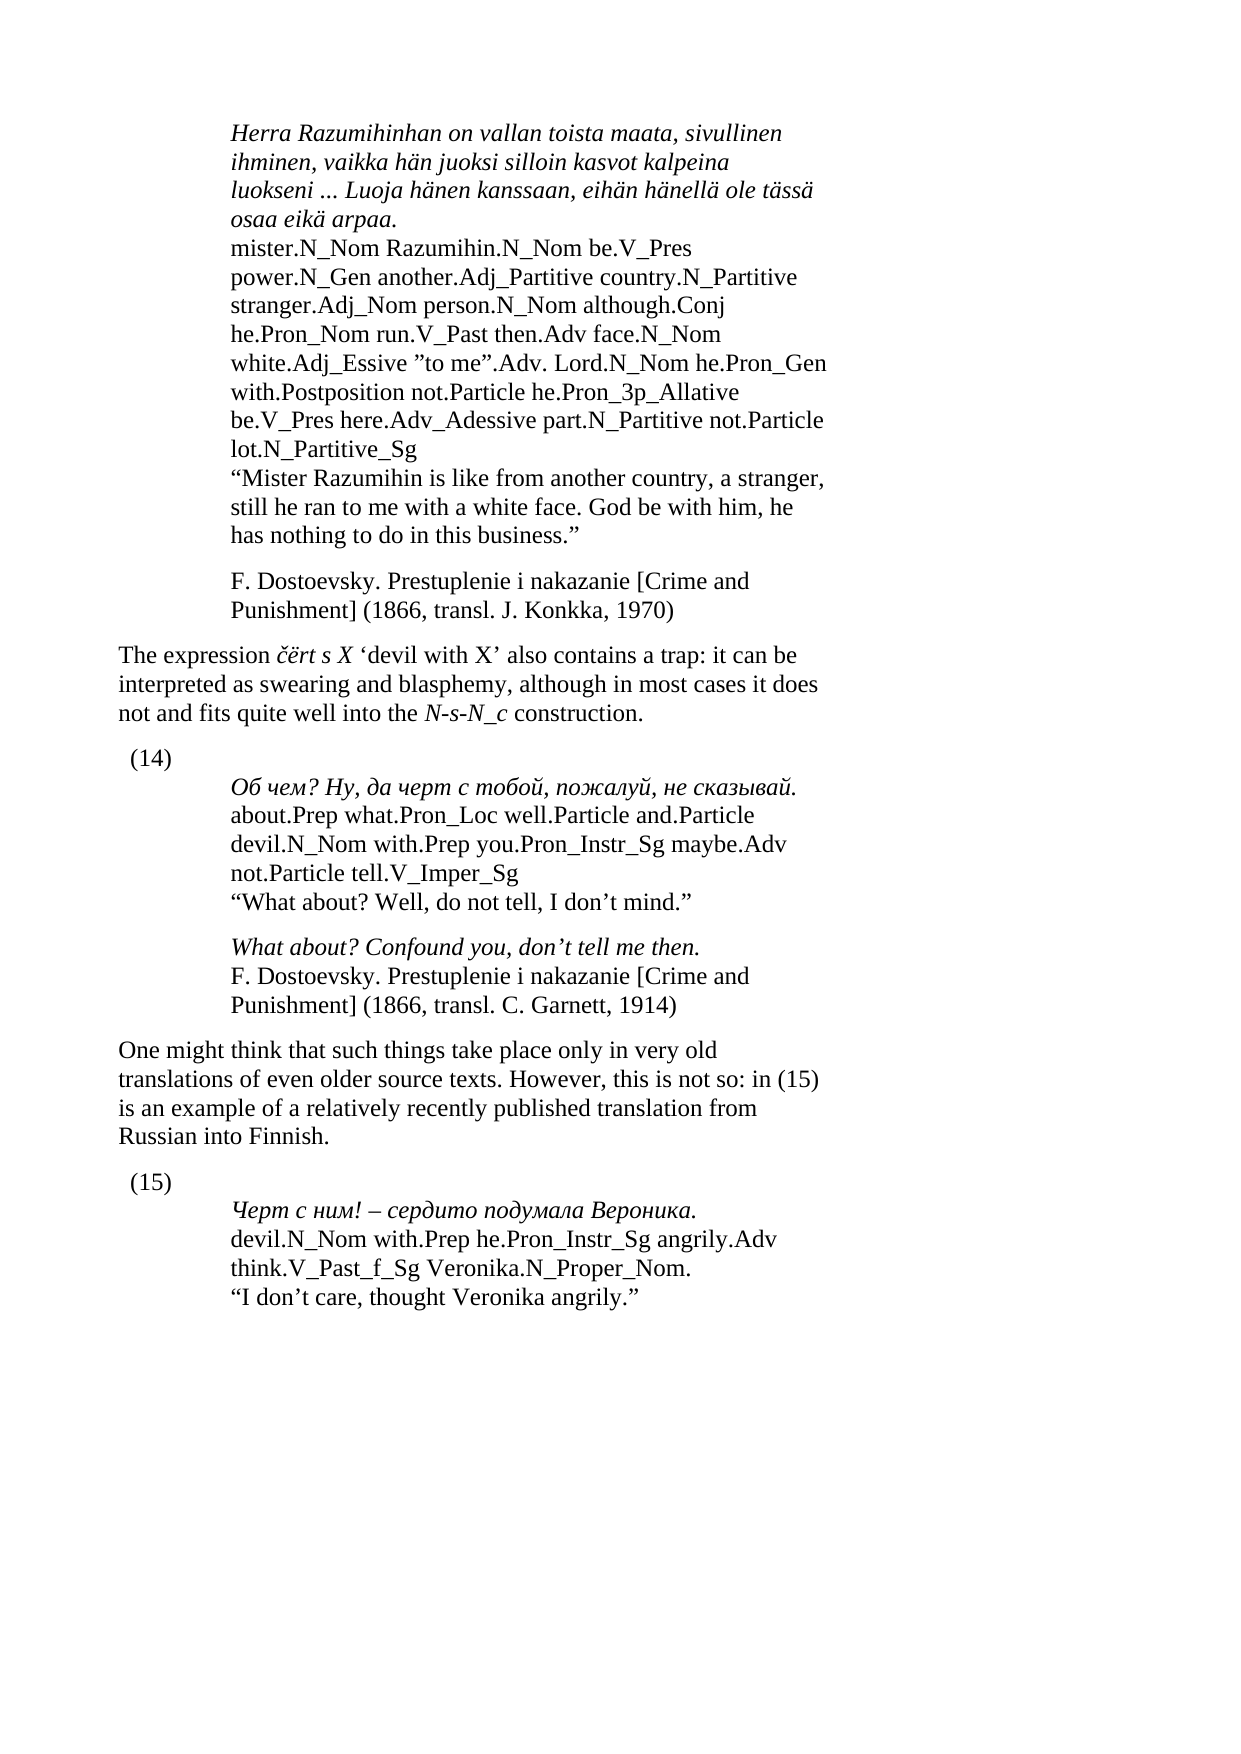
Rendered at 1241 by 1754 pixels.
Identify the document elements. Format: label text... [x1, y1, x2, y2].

text Черт с ним! – сердито подумала Вероника. [230, 1196, 827, 1224]
text “I don’t care, thought Veronika angrily.” [230, 1282, 827, 1311]
text What about? Confound you, don’t tell me then. [230, 932, 827, 961]
text mister.N_Nom Razumihin.N_Nom be.V_Pres power.N_Gen another.Adj_Partitive country.N_Partitive stranger.Adj_Nom person.N_Nom although.Conj he.Pron_Nom run.V_Past then.Adv face.N_Nom white.Adj_Essive ”to me”.Adv. Lord.N_Nom he.Pron_Gen with.Postposition not.Particle he.Pron_3p_Allative be.V_Pres here.Adv_Adessive part.N_Partitive not.Particle lot.N_Partitive_Sg [230, 233, 827, 463]
text Об чем? Ну, да черт с тобой, пожалуй, не сказывай. [230, 772, 827, 801]
text Herra Razumihinhan on vallan toista maata, sivullinen ihminen, vaikka hän juoksi silloin kasvot kalpeina luokseni ... Luoja hänen kanssaan, eihän hänellä ole tässä osaa eikä arpaa. [230, 118, 827, 233]
text F. Dostoevsky. Prestuplenie i nakazanie [Crime and Punishment] (1866, transl. C. Garnett, 1914) [230, 961, 827, 1018]
text about.Prep what.Pron_Loc well.Particle and.Particle devil.N_Nom with.Prep you.Pron_Instr_Sg maybe.Adv not.Particle tell.V_Imper_Sg [230, 801, 827, 887]
text The expression čёrt s X ‘devil with X’ also contains a trap: it can be interpreted as swearing and blasphemy, although in most cases it does not and fits quite well into the N-s-N_c construction. [118, 640, 827, 726]
text “What about? Well, do not tell, I don’t mind.” [230, 887, 827, 916]
text devil.N_Nom with.Prep he.Pron_Instr_Sg angrily.Adv think.V_Past_f_Sg Veronika.N_Proper_Nom. [230, 1224, 827, 1282]
text “Mister Razumihin is like from another country, a stranger, still he ran to me with a white face. God be with him, he has nothing to do in this business.” [230, 463, 827, 549]
text F. Dostoevsky. Prestuplenie i nakazanie [Crime and Punishment] (1866, transl. J. Konkka, 1970) [230, 566, 827, 623]
text One might think that such things take place only in very old translations of even older source texts. However, this is not so: in (15) is an example of a relatively recently published translation from Russian into Finnish. [118, 1035, 827, 1150]
